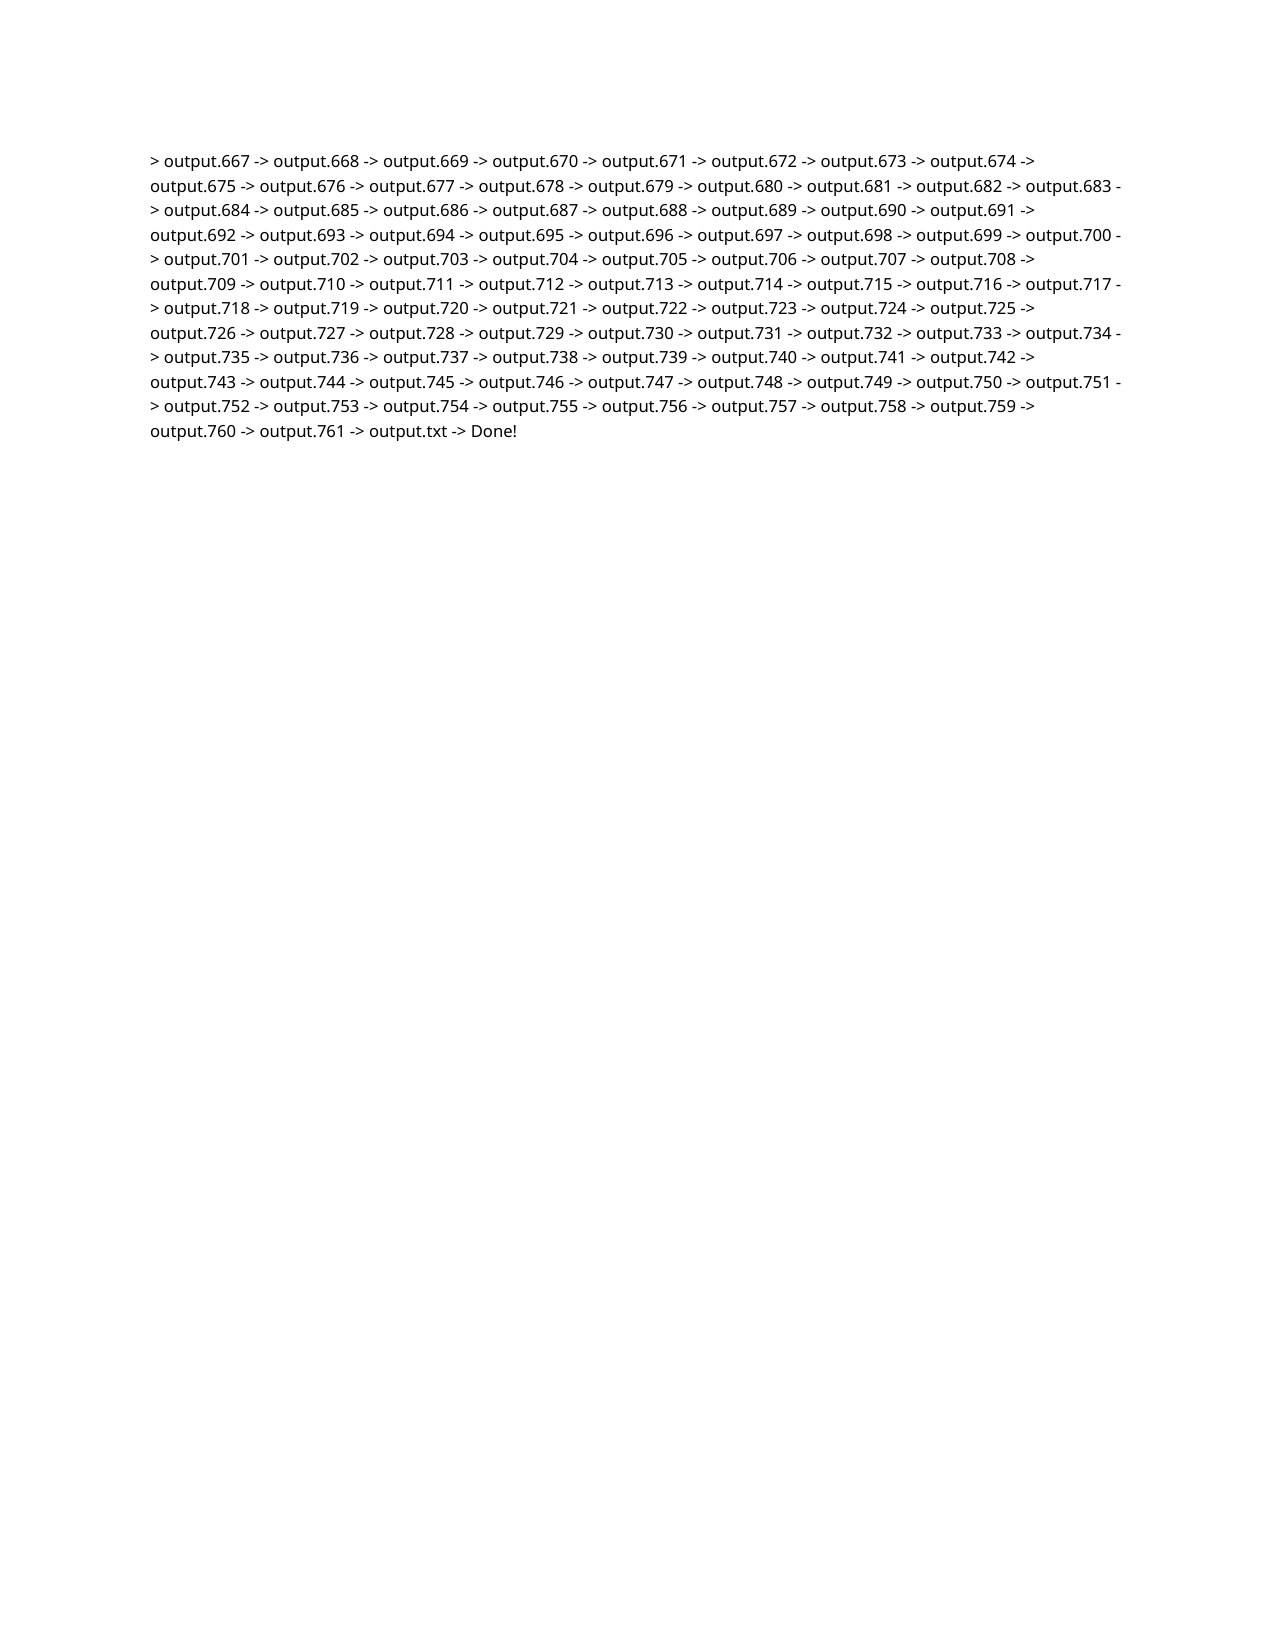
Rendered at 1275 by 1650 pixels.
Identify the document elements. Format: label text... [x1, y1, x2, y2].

text -> output.667 -> output.668 -> output.669 -> output.670 -> output.671 -> output.672 -> output.673 -> output.674 -> output.675 -> output.676 -> output.677 -> output.678 -> output.679 -> output.680 -> output.681 -> output.682 -> output.683 -> output.684 -> output.685 -> output.686 -> output.687 -> output.688 -> output.689 -> output.690 -> output.691 -> output.692 -> output.693 -> output.694 -> output.695 -> output.696 -> output.697 -> output.698 -> output.699 -> output.700 -> output.701 -> output.702 -> output.703 -> output.704 -> output.705 -> output.706 -> output.707 -> output.708 -> output.709 -> output.710 -> output.711 -> output.712 -> output.713 -> output.714 -> output.715 -> output.716 -> output.717 -> output.718 -> output.719 -> output.720 -> output.721 -> output.722 -> output.723 -> output.724 -> output.725 -> output.726 -> output.727 -> output.728 -> output.729 -> output.730 -> output.731 -> output.732 -> output.733 -> output.734 -> output.735 -> output.736 -> output.737 -> output.738 -> output.739 -> output.740 -> output.741 -> output.742 -> output.743 -> output.744 -> output.745 -> output.746 -> output.747 -> output.748 -> output.749 -> output.750 -> output.751 -> output.752 -> output.753 -> output.754 -> output.755 -> output.756 -> output.757 -> output.758 -> output.759 -> output.760 -> output.761 -> output.txt -> Done! [150, 150, 1125, 442]
